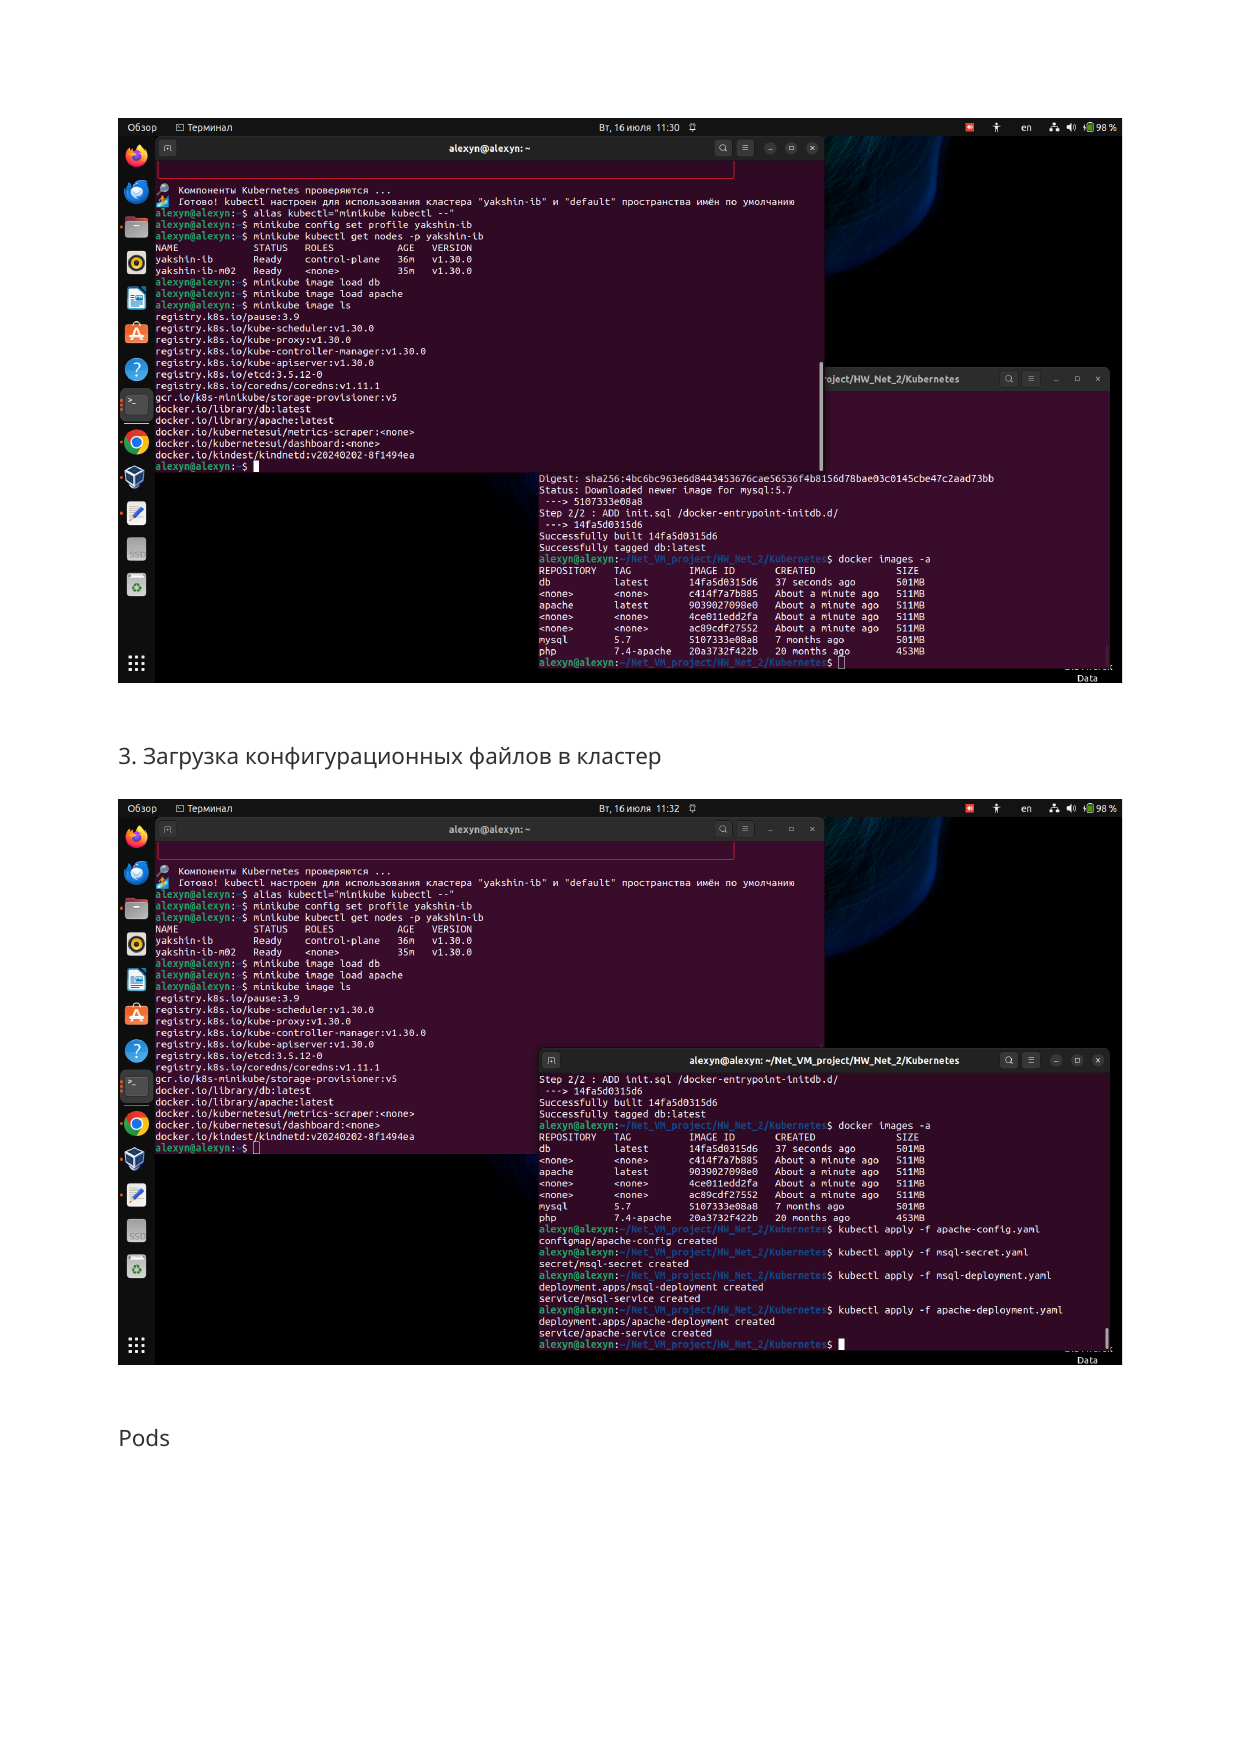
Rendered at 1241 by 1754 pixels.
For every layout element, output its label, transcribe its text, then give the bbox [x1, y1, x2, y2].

picture [118, 799, 1123, 1365]
text 3. Загрузка конфигурационных файлов в кластер [118, 740, 1122, 771]
text Pods [118, 1422, 1122, 1452]
picture [118, 118, 1123, 683]
